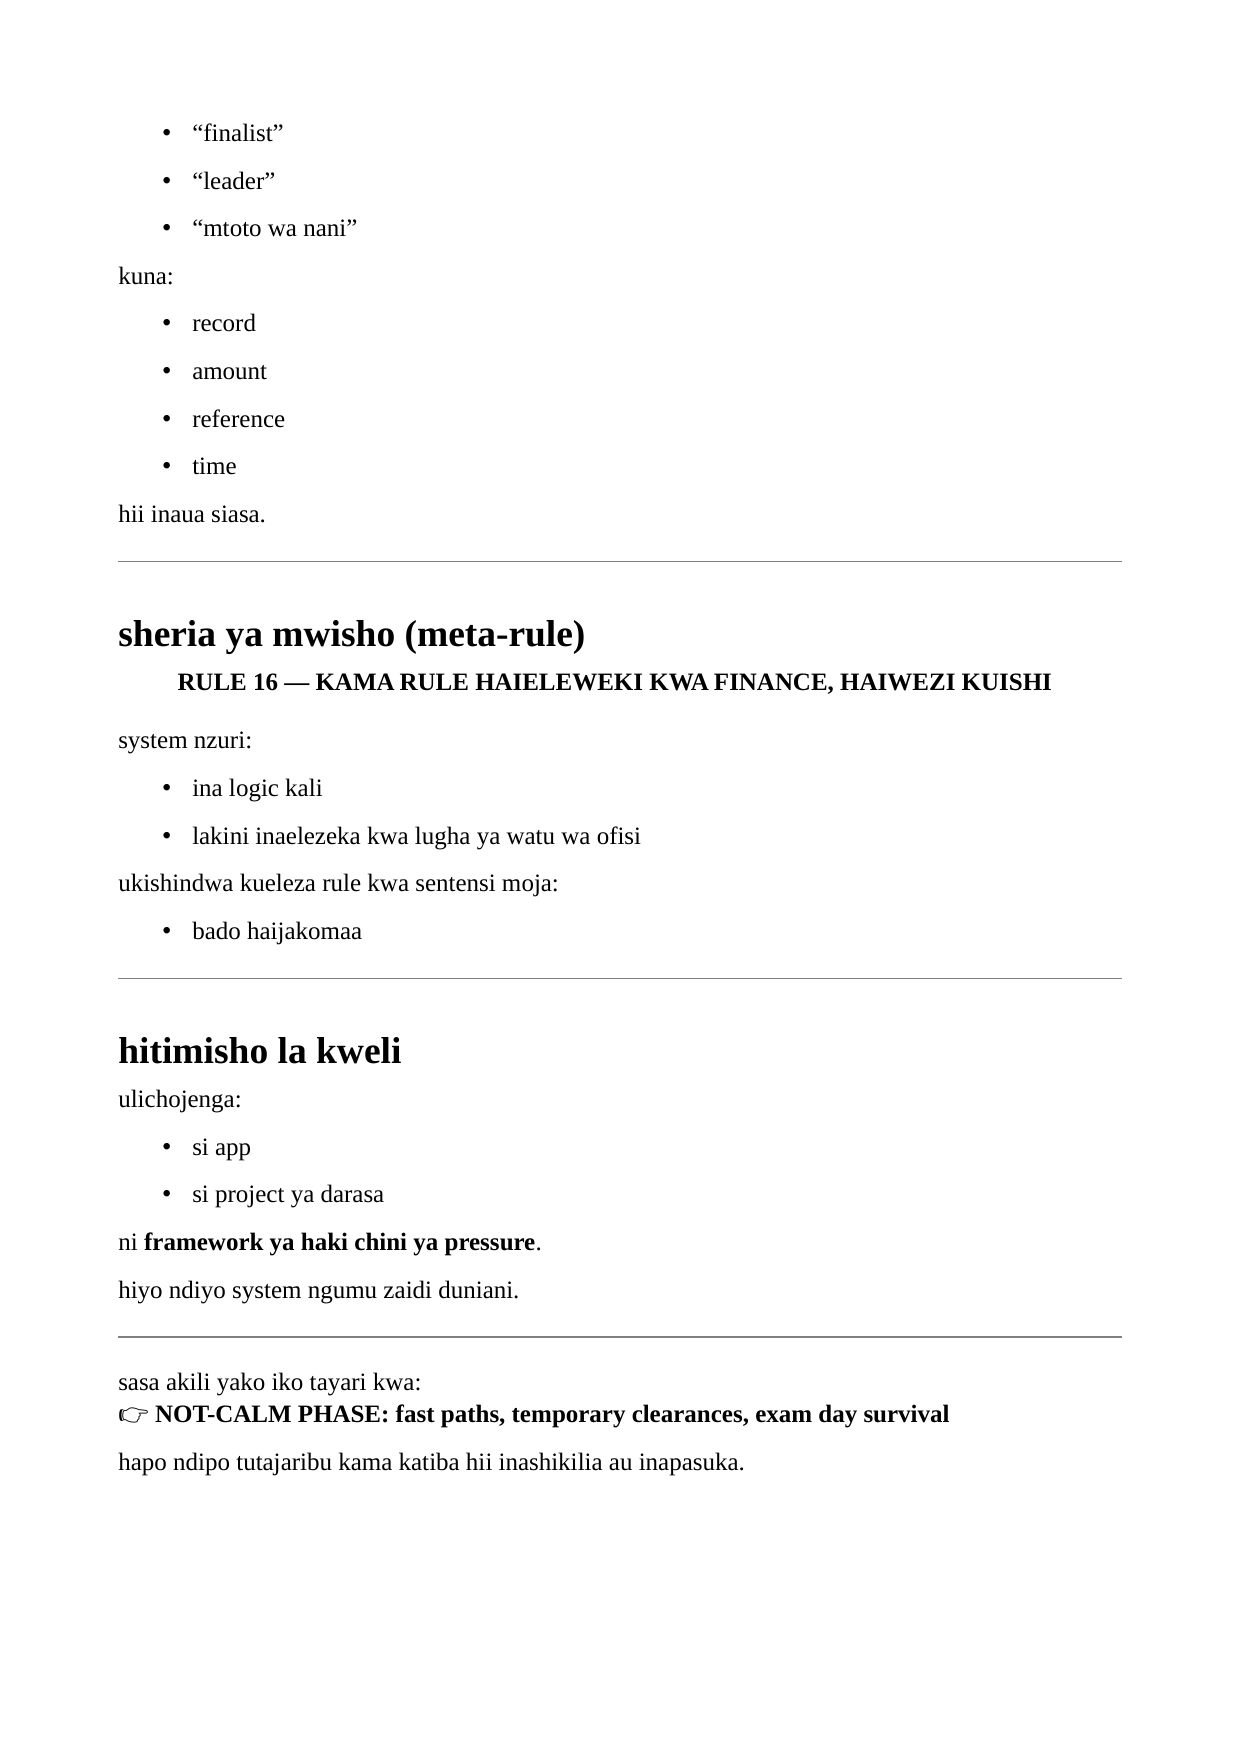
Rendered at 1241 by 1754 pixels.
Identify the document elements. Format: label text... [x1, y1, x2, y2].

list record [162, 308, 1122, 337]
list “leader” [162, 166, 1122, 194]
text ukishindwa kueleza rule kwa sentensi moja: [118, 868, 1122, 897]
subtitle hitimisho la kweli [118, 1029, 1122, 1072]
text system nzuri: [118, 726, 1122, 754]
text ulichojenga: [118, 1084, 1122, 1113]
list reference [162, 404, 1122, 432]
list “finalist” [162, 118, 1122, 147]
list si project ya darasa [162, 1179, 1122, 1208]
list “mtoto wa nani” [162, 213, 1122, 242]
text hiyo ndiyo system ngumu zaidi duniani. [118, 1275, 1122, 1303]
list lakini inaelezeka kwa lugha ya watu wa ofisi [162, 821, 1122, 849]
text kuna: [118, 261, 1122, 290]
list si app [162, 1132, 1122, 1161]
text hapo ndipo tutajaribu kama katiba hii inashikilia au inapasuka. [118, 1447, 1122, 1476]
text RULE 16 — KAMA RULE HAIELEWEKI KWA FINANCE, HAIWEZI KUISHI [177, 667, 1063, 696]
text hii inaua siasa. [118, 499, 1122, 528]
list ina logic kali [162, 773, 1122, 802]
subtitle sheria ya mwisho (meta-rule) [118, 612, 1122, 655]
list bado haijakomaa [162, 916, 1122, 945]
list amount [162, 356, 1122, 385]
text sasa akili yako iko tayari kwa: 👉 NOT-CALM PHASE: fast paths, temporary clearances, exam day survival [118, 1367, 1122, 1428]
list time [162, 451, 1122, 480]
text ni framework ya haki chini ya pressure. [118, 1227, 1122, 1256]
